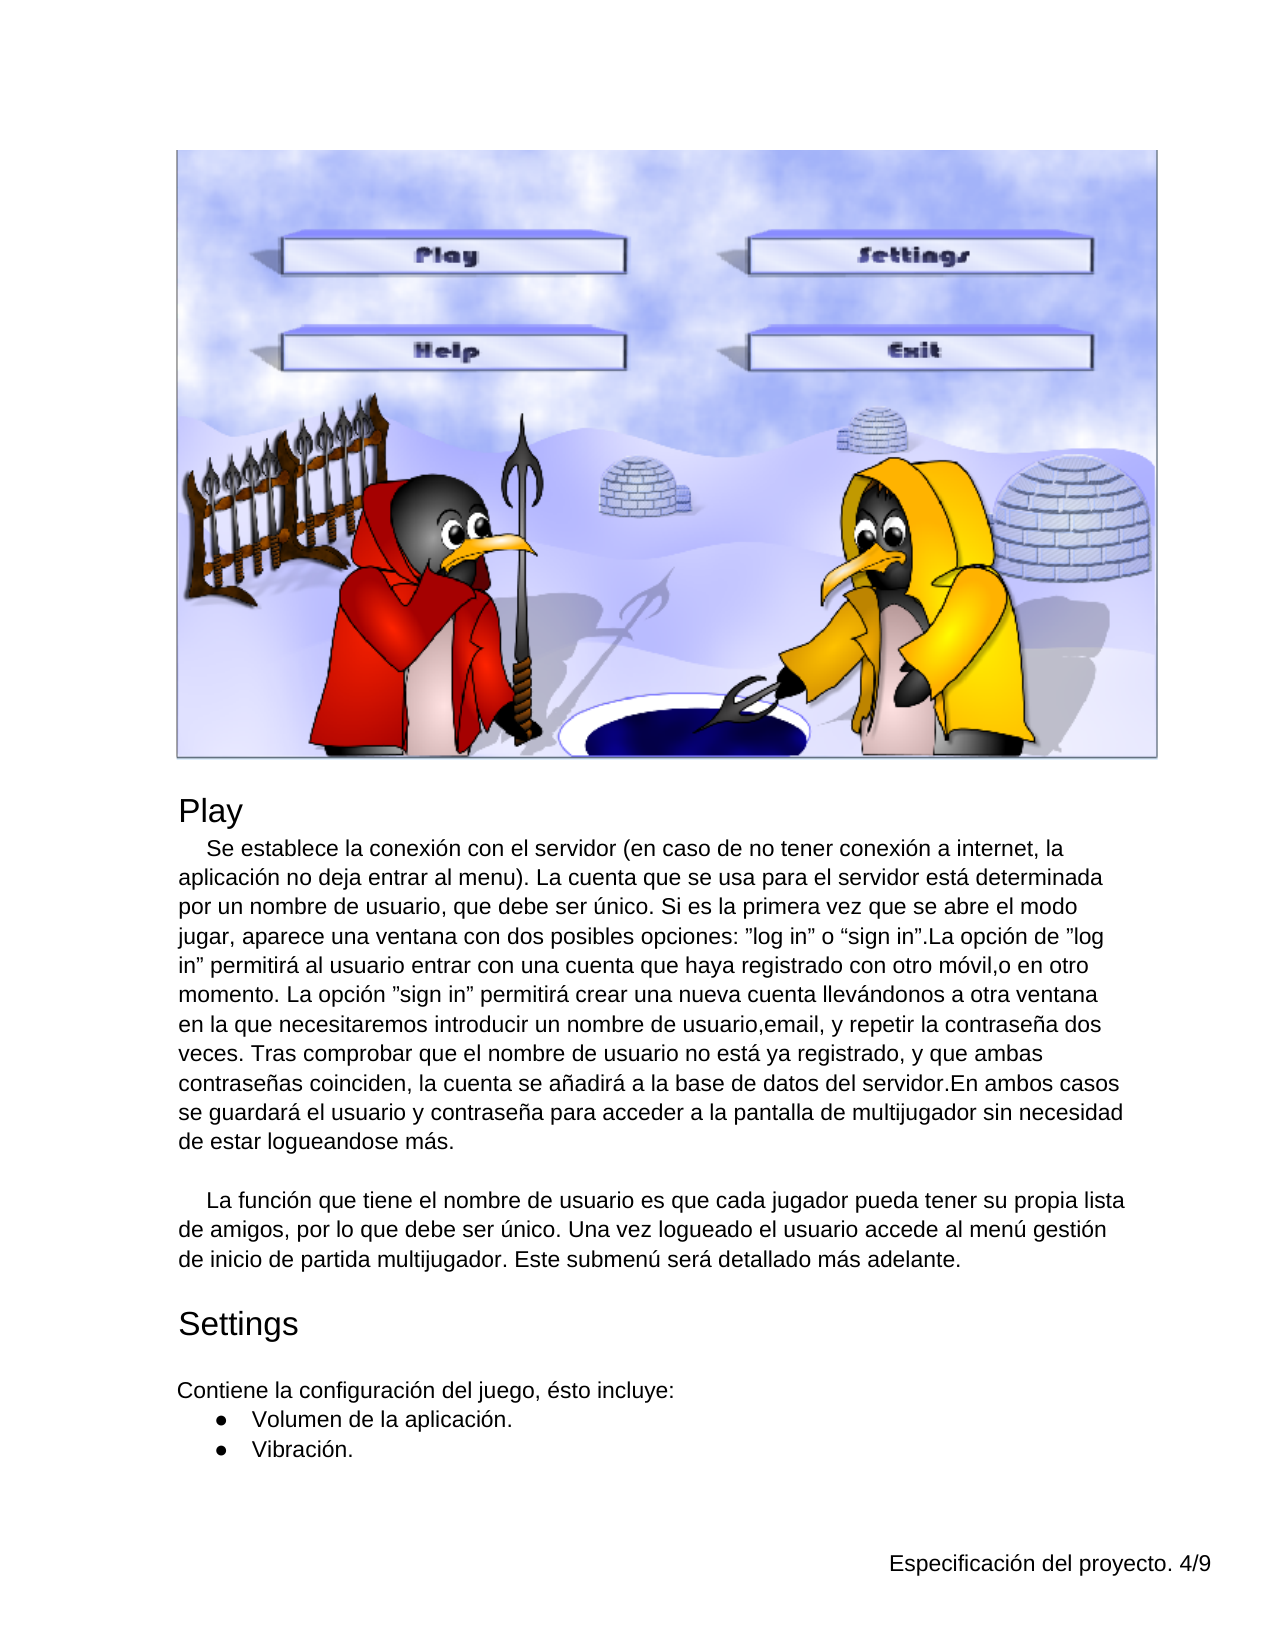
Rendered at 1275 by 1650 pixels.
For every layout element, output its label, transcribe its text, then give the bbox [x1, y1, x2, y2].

text Contiene la configuración del juego, ésto incluye: [150, 1377, 1125, 1403]
text La función que tiene el nombre de usuario es que cada jugador pueda tener su propia lista de amigos, por lo que debe ser único. Una vez logueado el usuario accede al menú gestión de inicio de partida multijugador. Este submenú será detallado más adelante. [178, 1188, 1125, 1272]
picture [176, 150, 1158, 760]
list Volumen de la aplicación. [187, 1407, 1125, 1432]
text Se establece la conexión con el servidor (en caso de no tener conexión a internet, la aplicación no deja entrar al menu). La cuenta que se usa para el servidor está determinada por un nombre de usuario, que debe ser único. Si es la primera vez que se abre el modo jugar, aparece una ventana con dos posibles opciones: ”log in” o “sign in”.La opción de ”log in” permitirá al usuario entrar con una cuenta que haya registrado con otro móvil,o en otro momento. La opción ”sign in” permitirá crear una nueva cuenta llevándonos a otra ventana en la que necesitaremos introducir un nombre de usuario,email, y repetir la contraseña dos veces. Tras comprobar que el nombre de usuario no está ya registrado, y que ambas contraseñas coinciden, la cuenta se añadirá a la base de datos del servidor.En ambos casos se guardará el usuario y contraseña para acceder a la pantalla de multijugador sin necesidad de estar logueandose más. [178, 835, 1125, 1155]
subtitle Settings [150, 1305, 1125, 1343]
subtitle Play [150, 792, 1125, 830]
list Vibración. [187, 1436, 1125, 1462]
